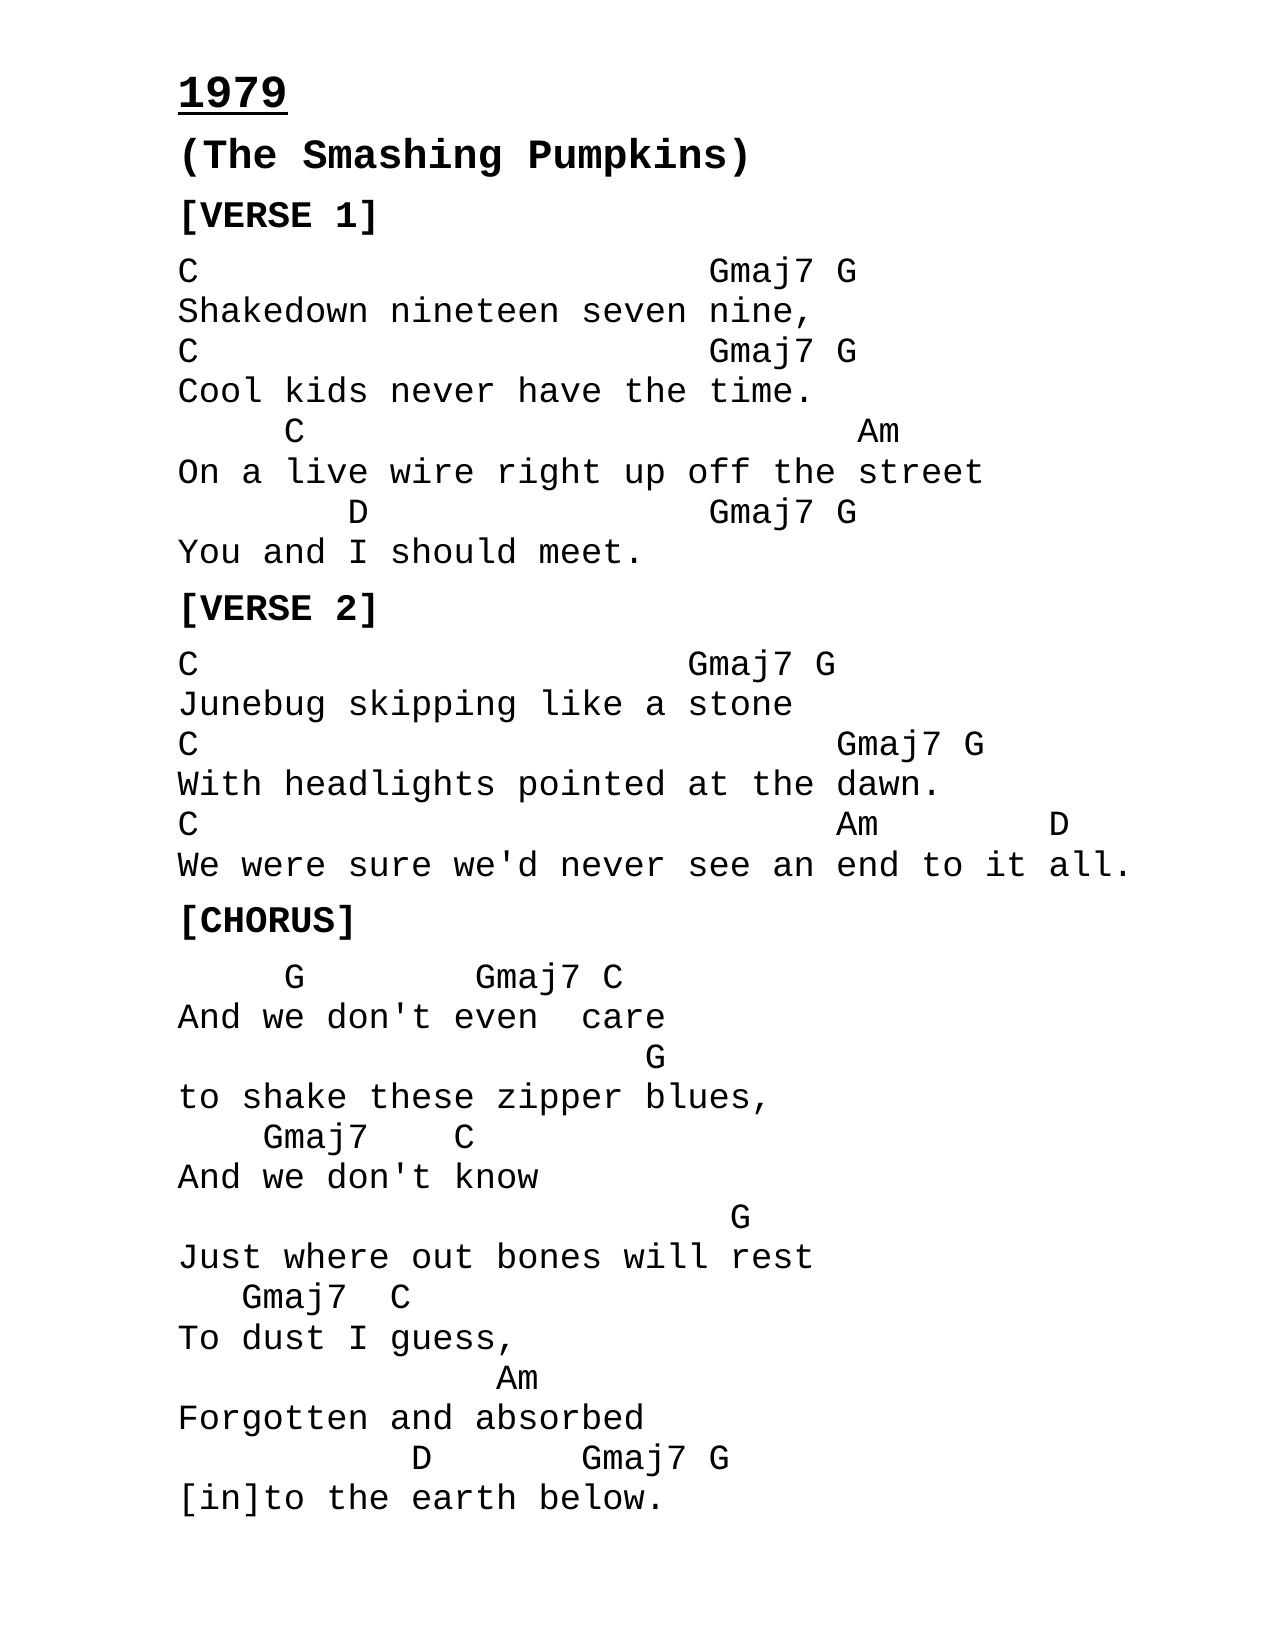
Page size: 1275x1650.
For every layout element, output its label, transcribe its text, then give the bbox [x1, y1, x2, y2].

text Shakedown nineteen seven nine, [177, 293, 1231, 333]
text C Gmaj7 G [177, 646, 1231, 686]
text Forgotten and absorbed [177, 1400, 1231, 1440]
text Gmaj7 C [177, 1119, 1231, 1159]
subtitle [CHORUS] [177, 901, 1231, 944]
text You and I should meet. [177, 534, 1231, 574]
text G [177, 1199, 1231, 1239]
text Cool kids never have the time. [177, 373, 1231, 413]
text to shake these zipper blues, [177, 1079, 1231, 1119]
text To dust I guess, [177, 1319, 1231, 1360]
subtitle [VERSE 1] [177, 196, 1231, 238]
text And we don't know [177, 1159, 1231, 1199]
text G [177, 1039, 1231, 1079]
text Junebug skipping like a stone [177, 686, 1231, 726]
subtitle (The Smashing Pumpkins) [177, 134, 1231, 181]
text D Gmaj7 G [177, 494, 1231, 534]
text C Am [177, 413, 1231, 453]
text With headlights pointed at the dawn. [177, 766, 1231, 806]
text Gmaj7 C [177, 1279, 1231, 1319]
text C Gmaj7 G [177, 726, 1231, 766]
subtitle 1979 [177, 69, 1231, 121]
text We were sure we'd never see an end to it all. [177, 846, 1231, 887]
text G Gmaj7 C [177, 959, 1231, 999]
text [in]to the earth below. [177, 1480, 1231, 1520]
text C Gmaj7 G [177, 333, 1231, 373]
text C Am D [177, 806, 1231, 846]
text On a live wire right up off the street [177, 453, 1231, 494]
text Am [177, 1360, 1231, 1400]
text C Gmaj7 G [177, 253, 1231, 293]
subtitle [VERSE 2] [177, 589, 1231, 631]
text And we don't even care [177, 999, 1231, 1039]
text D Gmaj7 G [177, 1440, 1231, 1480]
text Just where out bones will rest [177, 1239, 1231, 1279]
